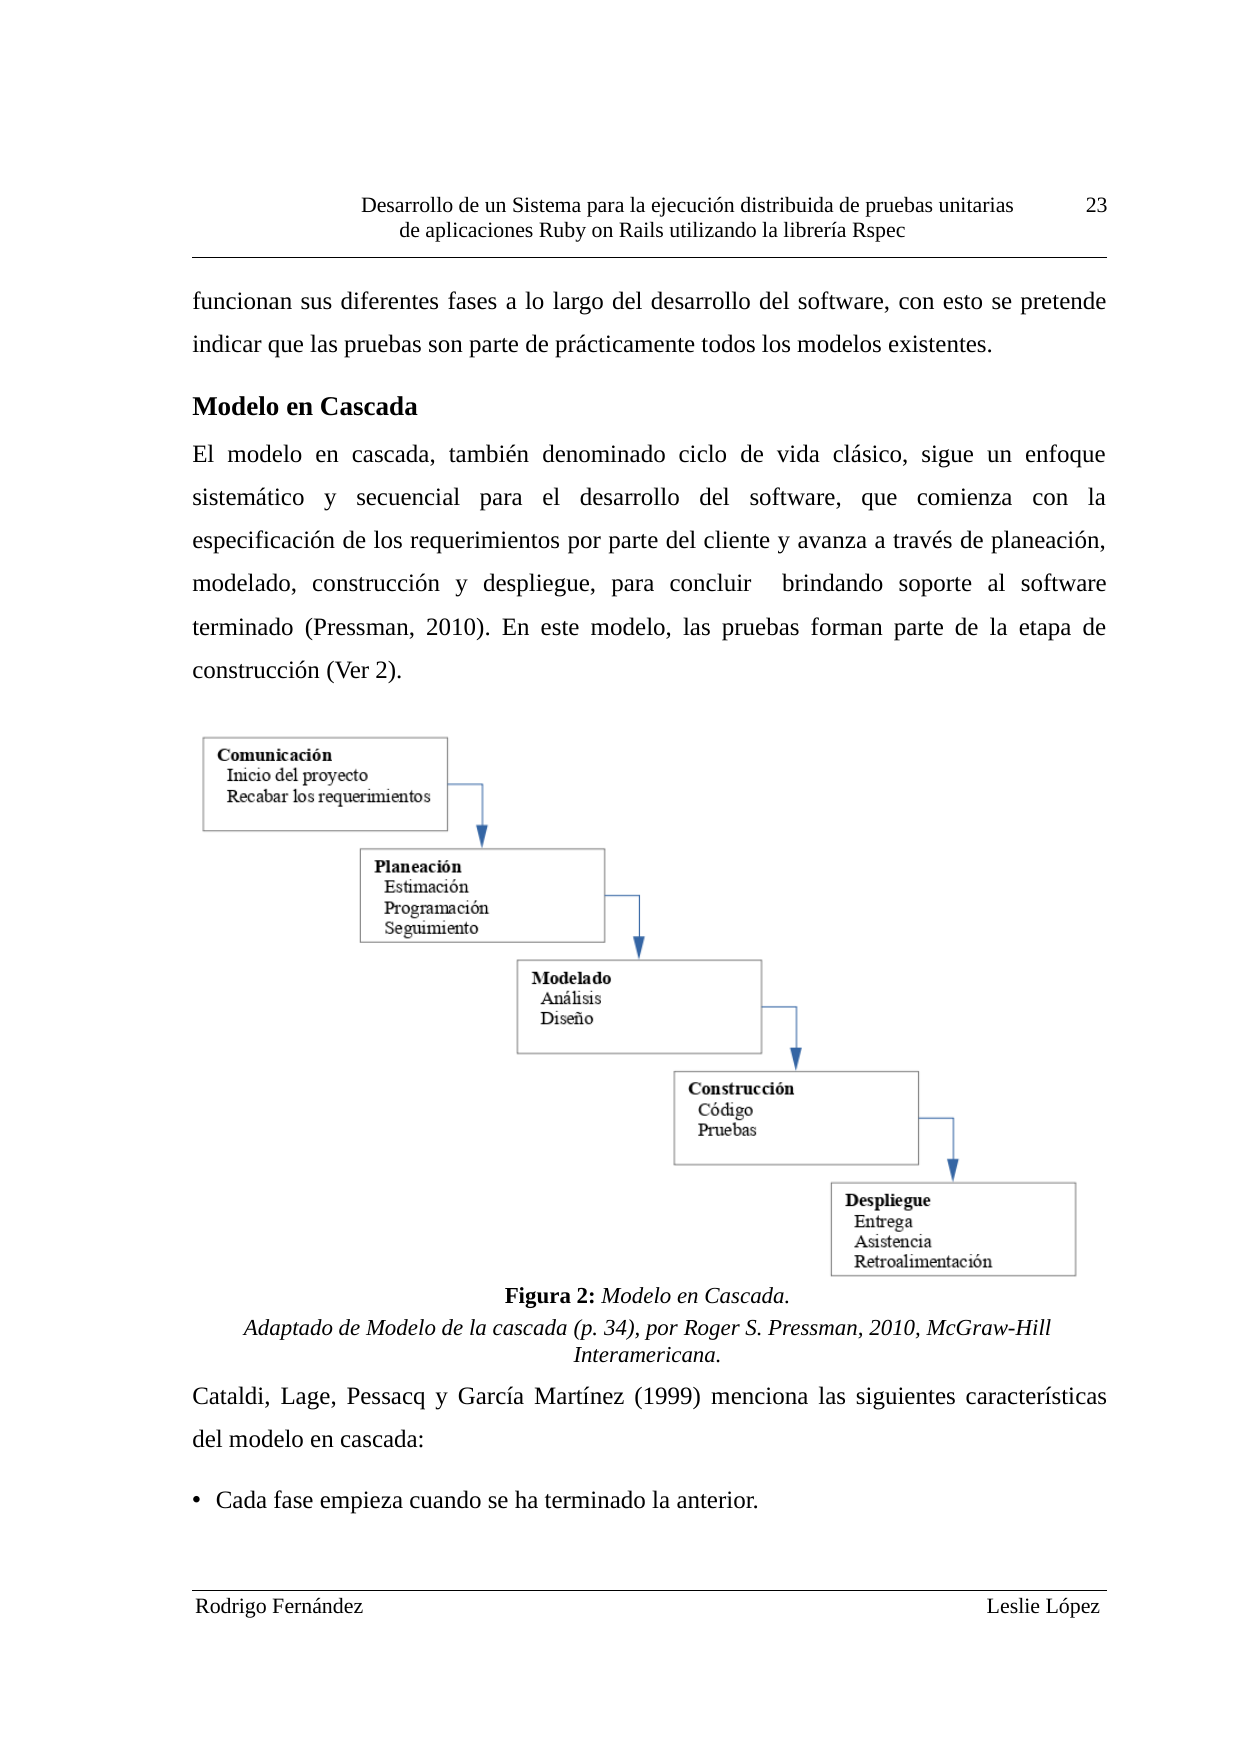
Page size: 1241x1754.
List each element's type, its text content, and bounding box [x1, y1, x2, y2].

text Modelo en Cascada [192, 390, 1107, 421]
text Cataldi, Lage, Pessacq y García Martínez (1999)⁠ menciona las siguientes características del modelo en cascada: [192, 716, 1107, 1453]
text El modelo en cascada, también denominado ciclo de vida clásico, sigue un enfoque sistemático y secuencial para el desarrollo del software, que comienza con la especificación de los requerimientos por parte del cliente y avanza a través de planeación, modelado, construcción y despliegue, para concluir brindando soporte al software terminado (Pressman, 2010)⁠. En este modelo, las pruebas forman parte de la etapa de construcción (Ver Figura 2). [192, 439, 1107, 683]
text Adaptado de Modelo de la cascada (p. 34), por Roger S. Pressman, 2010, McGraw-Hill Interamericana. [199, 1314, 1096, 1367]
text funcionan sus diferentes fases a lo largo del desarrollo del software, con esto se pretende indicar que las pruebas son parte de prácticamente todos los modelos existentes. [192, 286, 1107, 358]
picture [198, 732, 1081, 1282]
text Figura 2: Modelo en Cascada. [199, 713, 1096, 1308]
list Cada fase empieza cuando se ha terminado la anterior. [192, 1485, 1107, 1514]
